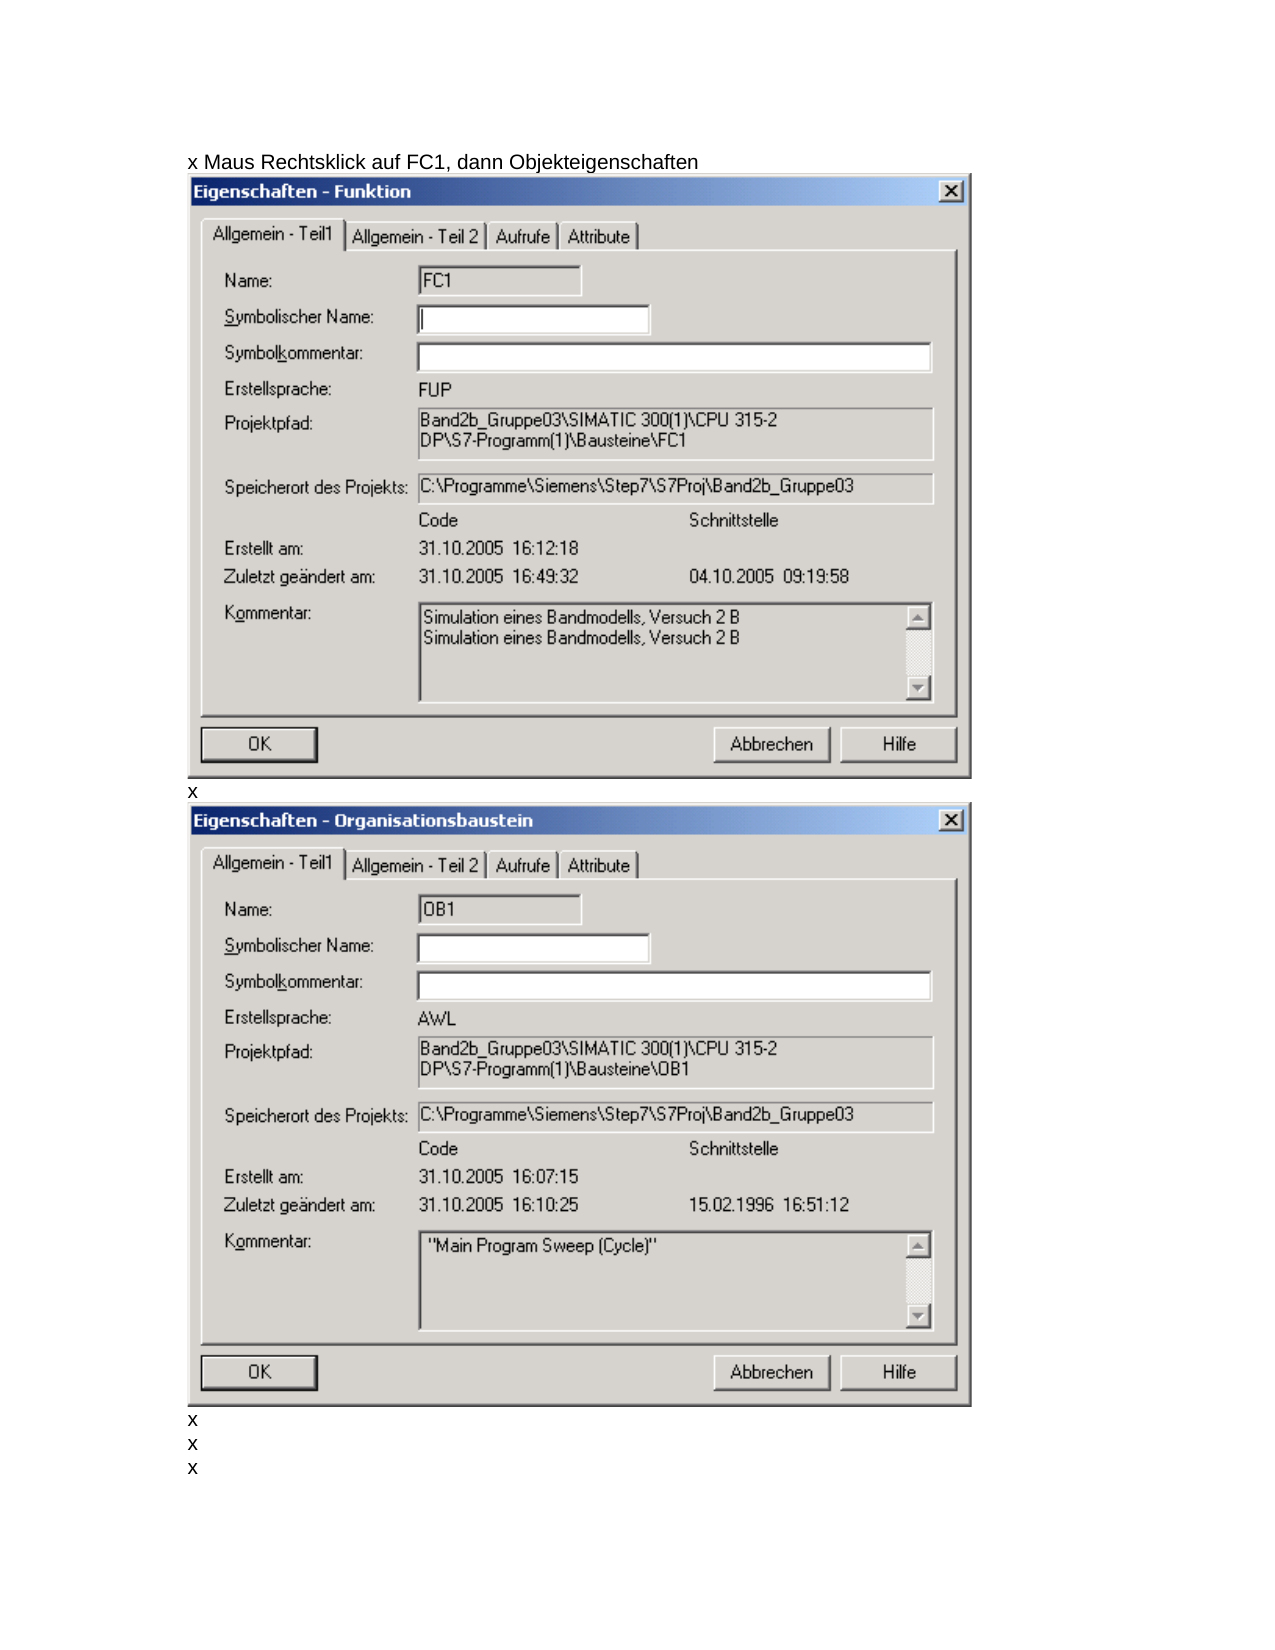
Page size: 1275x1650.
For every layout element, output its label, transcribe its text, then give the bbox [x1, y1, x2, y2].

text x Maus Rechtsklick auf FC1, dann Objekteigenschaften [187, 150, 1087, 174]
text x [187, 1455, 1087, 1479]
text x [187, 778, 1087, 802]
text x [187, 1407, 1087, 1431]
text x [187, 1431, 1087, 1455]
